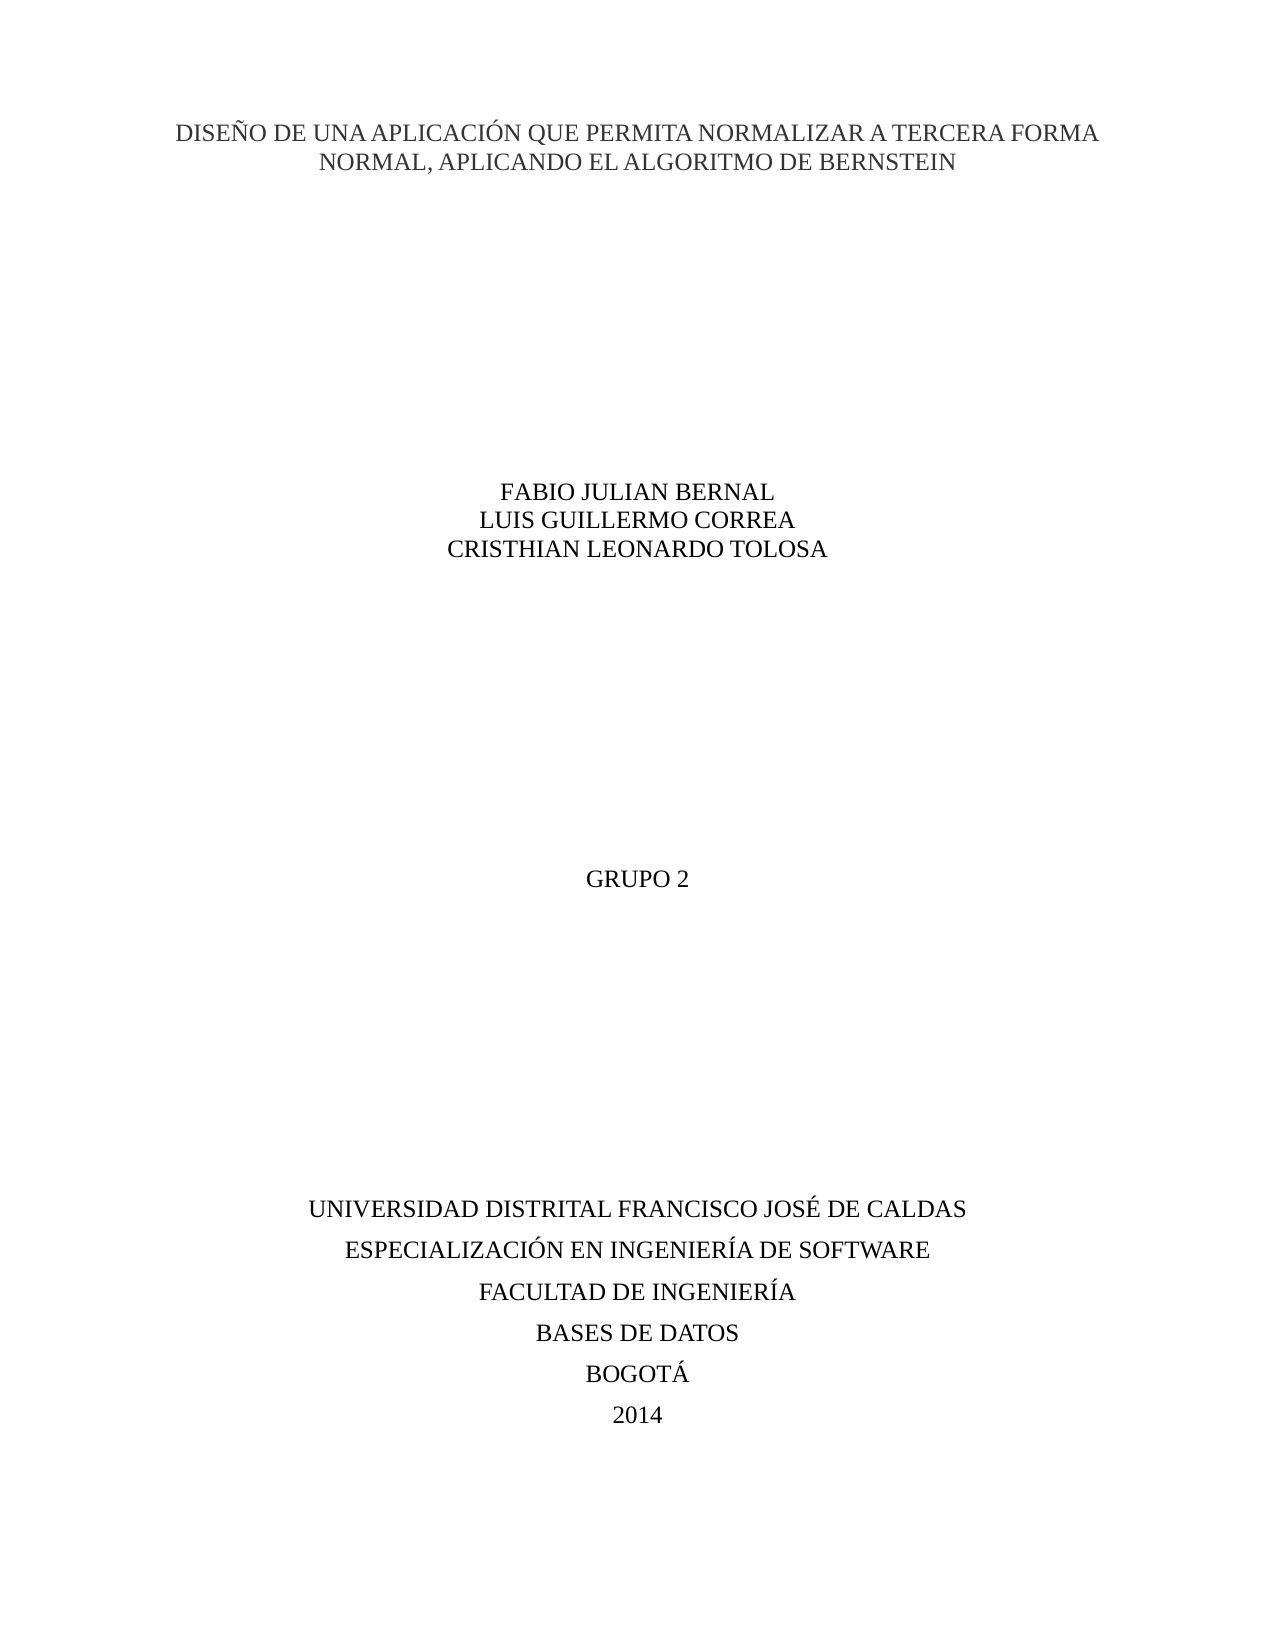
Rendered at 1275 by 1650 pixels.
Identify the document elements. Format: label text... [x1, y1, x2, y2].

text CRISTHIAN LEONARDO TOLOSA [118, 534, 1157, 563]
text LUIS GUILLERMO CORREA [118, 506, 1157, 534]
text GRUPO 2 [118, 864, 1157, 893]
text UNIVERSIDAD DISTRITAL FRANCISCO JOSÉ DE CALDAS [118, 1194, 1157, 1223]
text FABIO JULIAN BERNAL [118, 477, 1157, 506]
text BOGOTÁ [118, 1359, 1157, 1388]
text BASES DE DATOS [118, 1318, 1157, 1347]
text DISEÑO DE UNA APLICACIÓN QUE PERMITA NORMALIZAR A TERCERA FORMA NORMAL, APLICANDO EL ALGORITMO DE BERNSTEIN [118, 118, 1157, 176]
text 2014 [118, 1401, 1157, 1429]
text FACULTAD DE INGENIERÍA [118, 1277, 1157, 1306]
text ESPECIALIZACIÓN EN INGENIERÍA DE SOFTWARE [118, 1236, 1157, 1264]
